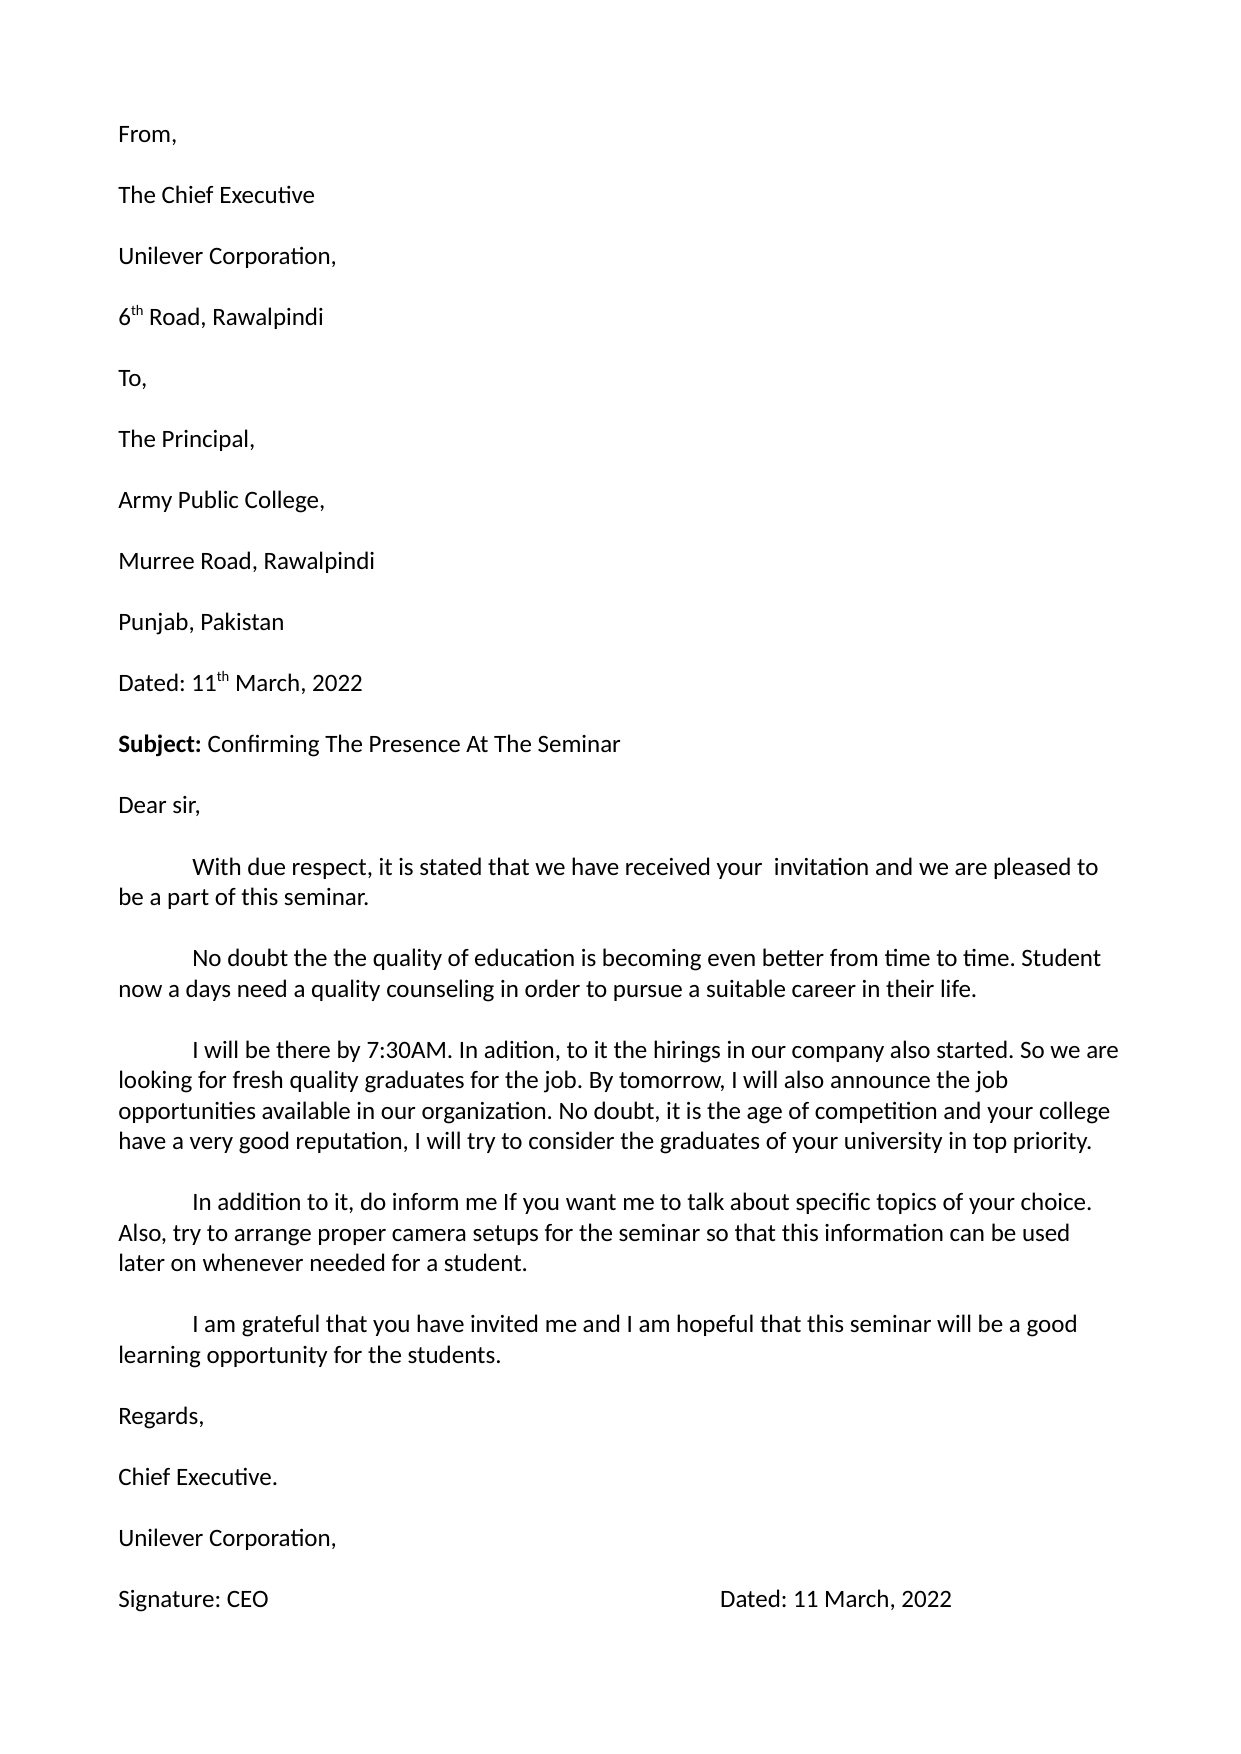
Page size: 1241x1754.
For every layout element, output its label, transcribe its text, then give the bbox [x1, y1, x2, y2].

text Regards, [118, 1400, 1122, 1431]
text Signature: CEO Dated: 11 March, 2022 [118, 1583, 1122, 1614]
text To, [118, 362, 1122, 393]
text With due respect, it is stated that we have received your invitation and we are pleased to be a part of this seminar. [118, 851, 1122, 912]
text I will be there by 7:30AM. In adition, to it the hirings in our company also started. So we are looking for fresh quality graduates for the job. By tomorrow, I will also announce the job opportunities available in our organization. No doubt, it is the age of competition and your college have a very good reputation, I will try to consider the graduates of your university in top priority. [118, 1034, 1122, 1156]
text Dated: 11th March, 2022 [118, 667, 1122, 698]
text Chief Executive. [118, 1461, 1122, 1492]
text The Chief Executive [118, 179, 1122, 210]
text The Principal, [118, 423, 1122, 454]
text Punjab, Pakistan [118, 606, 1122, 637]
text No doubt the the quality of education is becoming even better from time to time. Student now a days need a quality counseling in order to pursue a suitable career in their life. [118, 942, 1122, 1003]
text Unilever Corporation, [118, 240, 1122, 271]
text Murree Road, Rawalpindi [118, 545, 1122, 576]
text In addition to it, do inform me If you want me to talk about specific topics of your choice. Also, try to arrange proper camera setups for the seminar so that this information can be used later on whenever needed for a student. [118, 1186, 1122, 1278]
text I am grateful that you have invited me and I am hopeful that this seminar will be a good learning opportunity for the students. [118, 1308, 1122, 1369]
text Unilever Corporation, [118, 1522, 1122, 1553]
text Dear sir, [118, 789, 1122, 820]
text From, [118, 118, 1122, 149]
text Subject: Confirming The Presence At The Seminar [118, 728, 1122, 759]
text 6th Road, Rawalpindi [118, 301, 1122, 332]
text Army Public College, [118, 484, 1122, 515]
